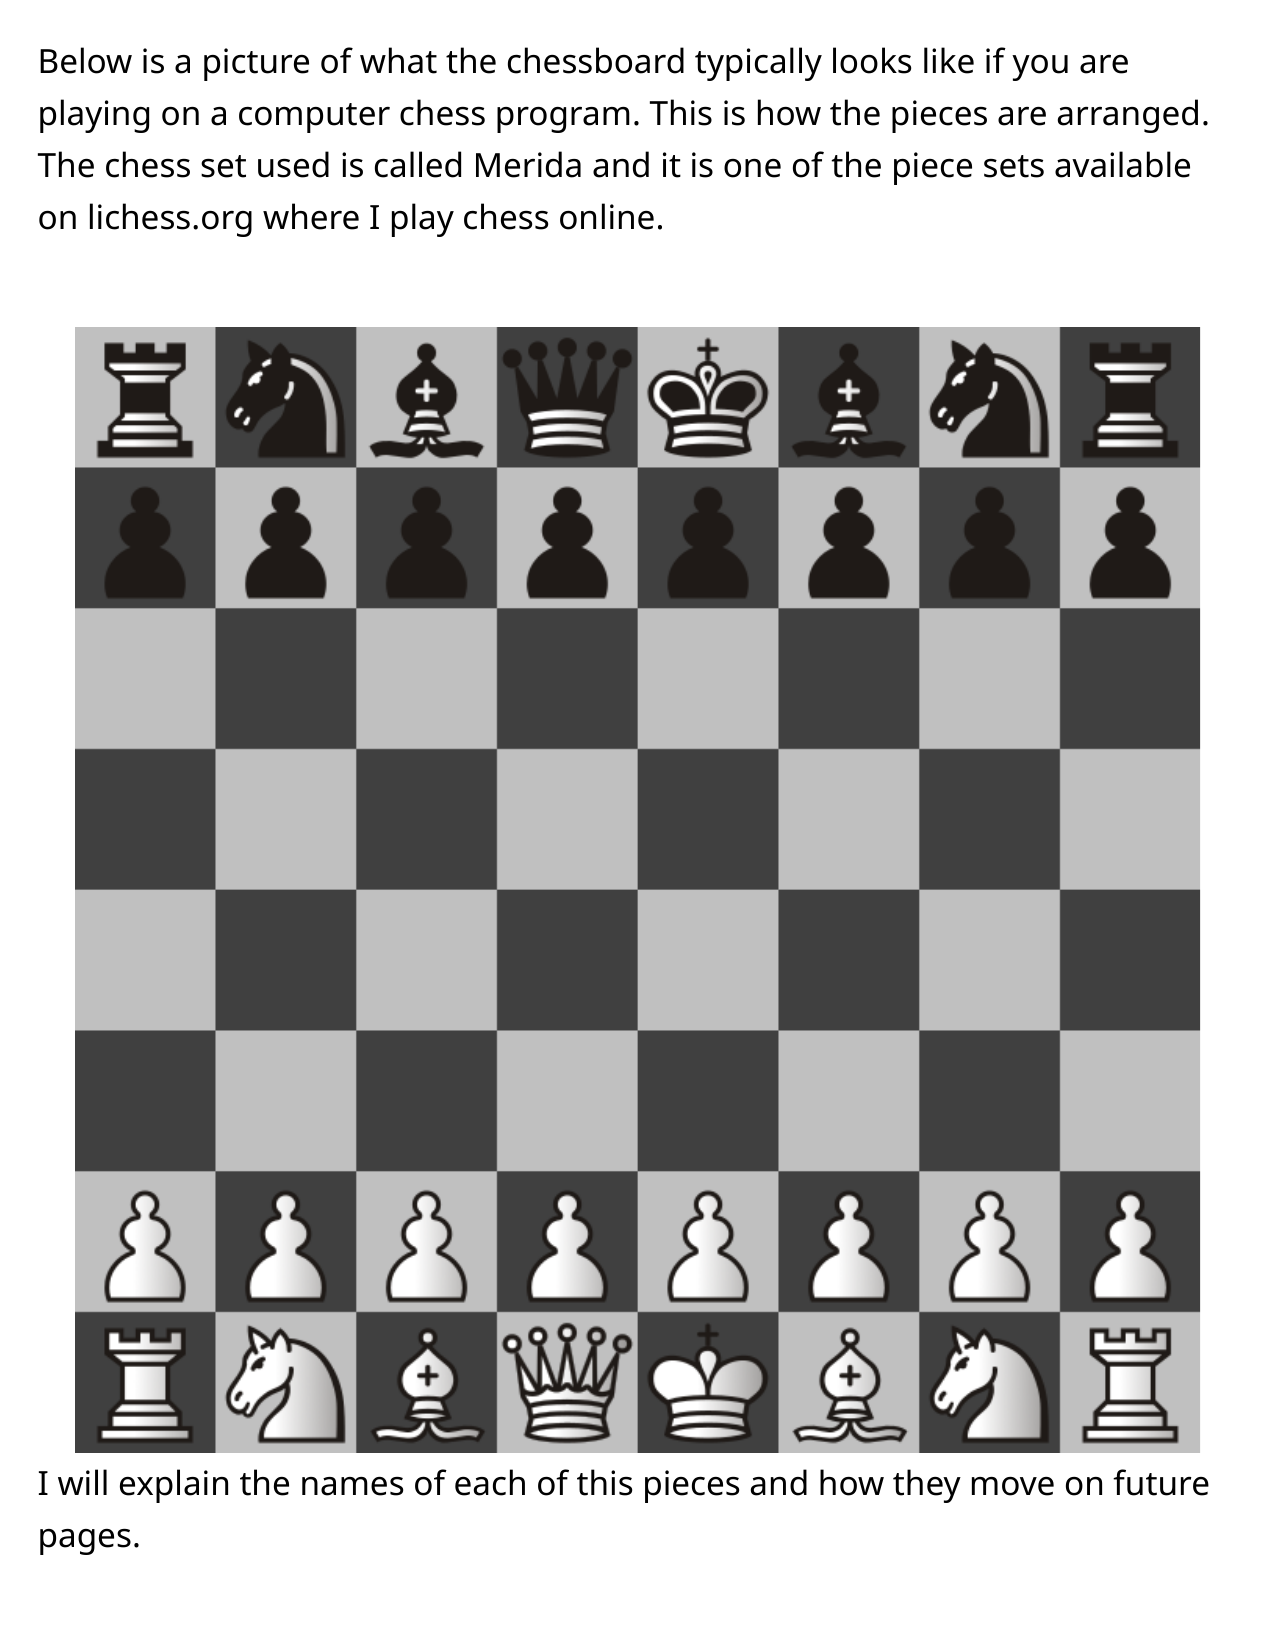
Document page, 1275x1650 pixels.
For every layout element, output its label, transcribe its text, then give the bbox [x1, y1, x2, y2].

picture [75, 327, 1200, 1453]
text I will explain the names of each of this pieces and how they move on future pages. [37, 328, 1237, 1557]
text Below is a picture of what the chessboard typically looks like if you are playing on a computer chess program. This is how the pieces are arranged. The chess set used is called Merida and it is one of the piece sets available on lichess.org where I play chess online. [37, 37, 1237, 239]
